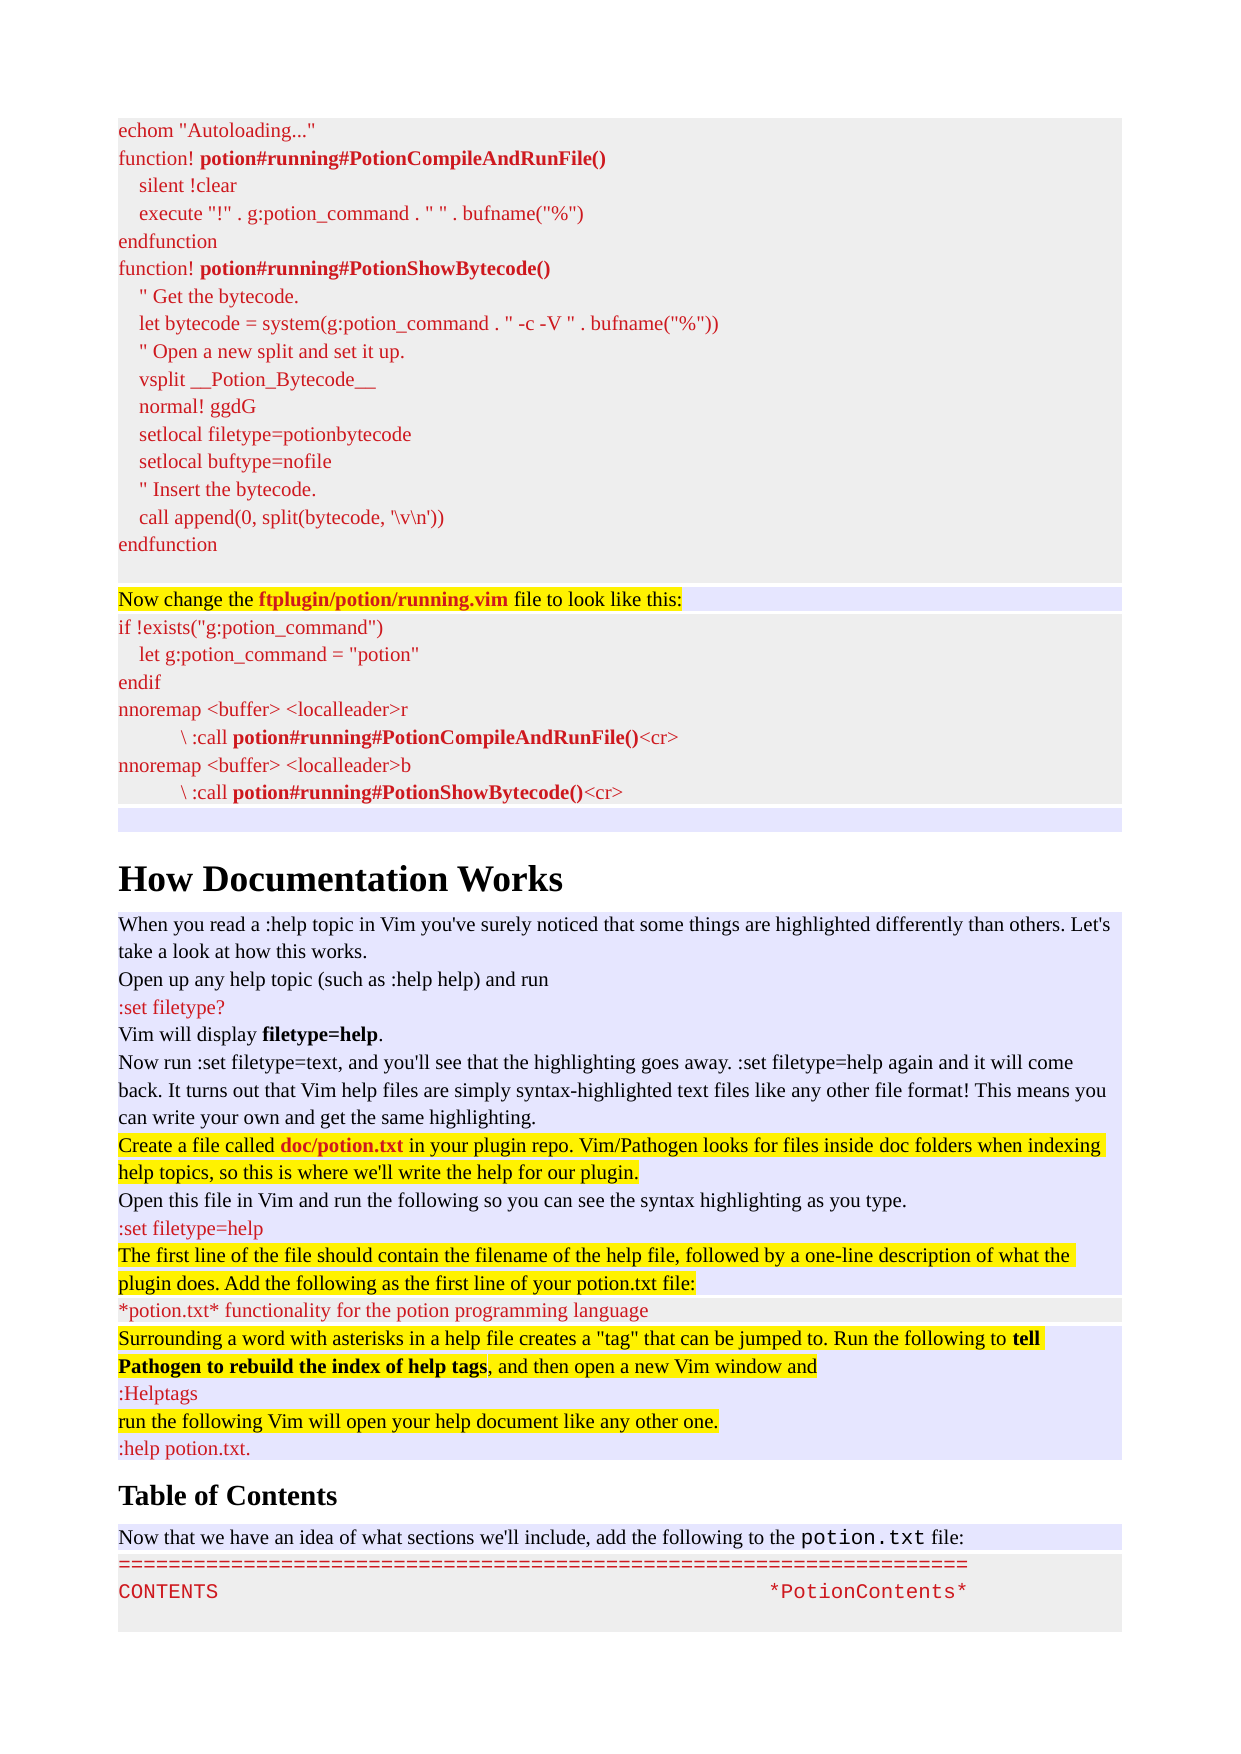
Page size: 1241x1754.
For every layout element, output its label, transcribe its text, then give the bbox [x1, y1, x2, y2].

text Surrounding a word with asterisks in a help file creates a "tag" that can be jumped to. Run the following to tell Pathogen to rebuild the index of help tags, and then open a new Vim window and [118, 1326, 1122, 1378]
text silent !clear [118, 173, 1122, 197]
text \ :call potion#running#PotionShowBytecode()<cr> [118, 780, 1122, 804]
text nnoremap <buffer> <localleader>b [118, 753, 1122, 777]
text echom "Autoloading..." [118, 118, 1122, 142]
subtitle How Documentation Works [118, 856, 1122, 899]
text Open up any help topic (such as :help help) and run [118, 967, 1122, 991]
text Vim will display filetype=help. [118, 1022, 1122, 1046]
text The first line of the file should contain the filename of the help file, followed by a one-line description of what the plugin does. Add the following as the first line of your potion.txt file: [118, 1243, 1122, 1295]
text if !exists("g:potion_command") [118, 614, 1122, 639]
text let g:potion_command = "potion" [118, 642, 1122, 666]
text Open this file in Vim and run the following so you can see the syntax highlighting as you type. [118, 1188, 1122, 1212]
text endfunction [118, 228, 1122, 253]
text CONTENTS *PotionContents* [118, 1581, 1122, 1605]
text function! potion#running#PotionShowBytecode() [118, 256, 1122, 280]
text nnoremap <buffer> <localleader>r [118, 697, 1122, 721]
text execute "!" . g:potion_command . " " . bufname("%") [118, 201, 1122, 225]
text ==================================================================== [118, 1554, 1122, 1578]
subtitle Table of Contents [118, 1478, 1122, 1512]
text When you read a :help topic in Vim you've surely noticed that some things are highlighted differently than others. Let's take a look at how this works. [118, 912, 1122, 963]
text \ :call potion#running#PotionCompileAndRunFile()<cr> [118, 725, 1122, 749]
text run the following Vim will open your help document like any other one. [118, 1409, 1122, 1433]
text let bytecode = system(g:potion_command . " -c -V " . bufname("%")) [118, 311, 1122, 335]
text vsplit __Potion_Bytecode__ [118, 367, 1122, 391]
text :set filetype=help [118, 1216, 1122, 1239]
text endfunction [118, 532, 1122, 556]
text Now that we have an idea of what sections we'll include, add the following to the potion.txt file: [118, 1524, 1122, 1550]
text normal! ggdG [118, 394, 1122, 418]
text " Open a new split and set it up. [118, 339, 1122, 363]
text endif [118, 670, 1122, 694]
text call append(0, split(bytecode, '\v\n')) [118, 504, 1122, 529]
text :set filetype? [118, 995, 1122, 1019]
text function! potion#running#PotionCompileAndRunFile() [118, 146, 1122, 170]
text " Get the bytecode. [118, 284, 1122, 308]
text setlocal buftype=nofile [118, 449, 1122, 473]
text Now change the ftplugin/potion/running.vim file to look like this: [118, 587, 1122, 611]
text " Insert the bytecode. [118, 477, 1122, 501]
text Now run :set filetype=text, and you'll see that the highlighting goes away. :set filetype=help again and it will come back. It turns out that Vim help files are simply syntax-highlighted text files like any other file format! This means you can write your own and get the same highlighting. [118, 1050, 1122, 1129]
text Create a file called doc/potion.txt in your plugin repo. Vim/Pathogen looks for files inside doc folders when indexing help topics, so this is where we'll write the help for our plugin. [118, 1133, 1122, 1184]
text *potion.txt* functionality for the potion programming language [118, 1298, 1122, 1322]
text :help potion.txt. [118, 1436, 1122, 1460]
text :Helptags [118, 1381, 1122, 1405]
text setlocal filetype=potionbytecode [118, 422, 1122, 446]
